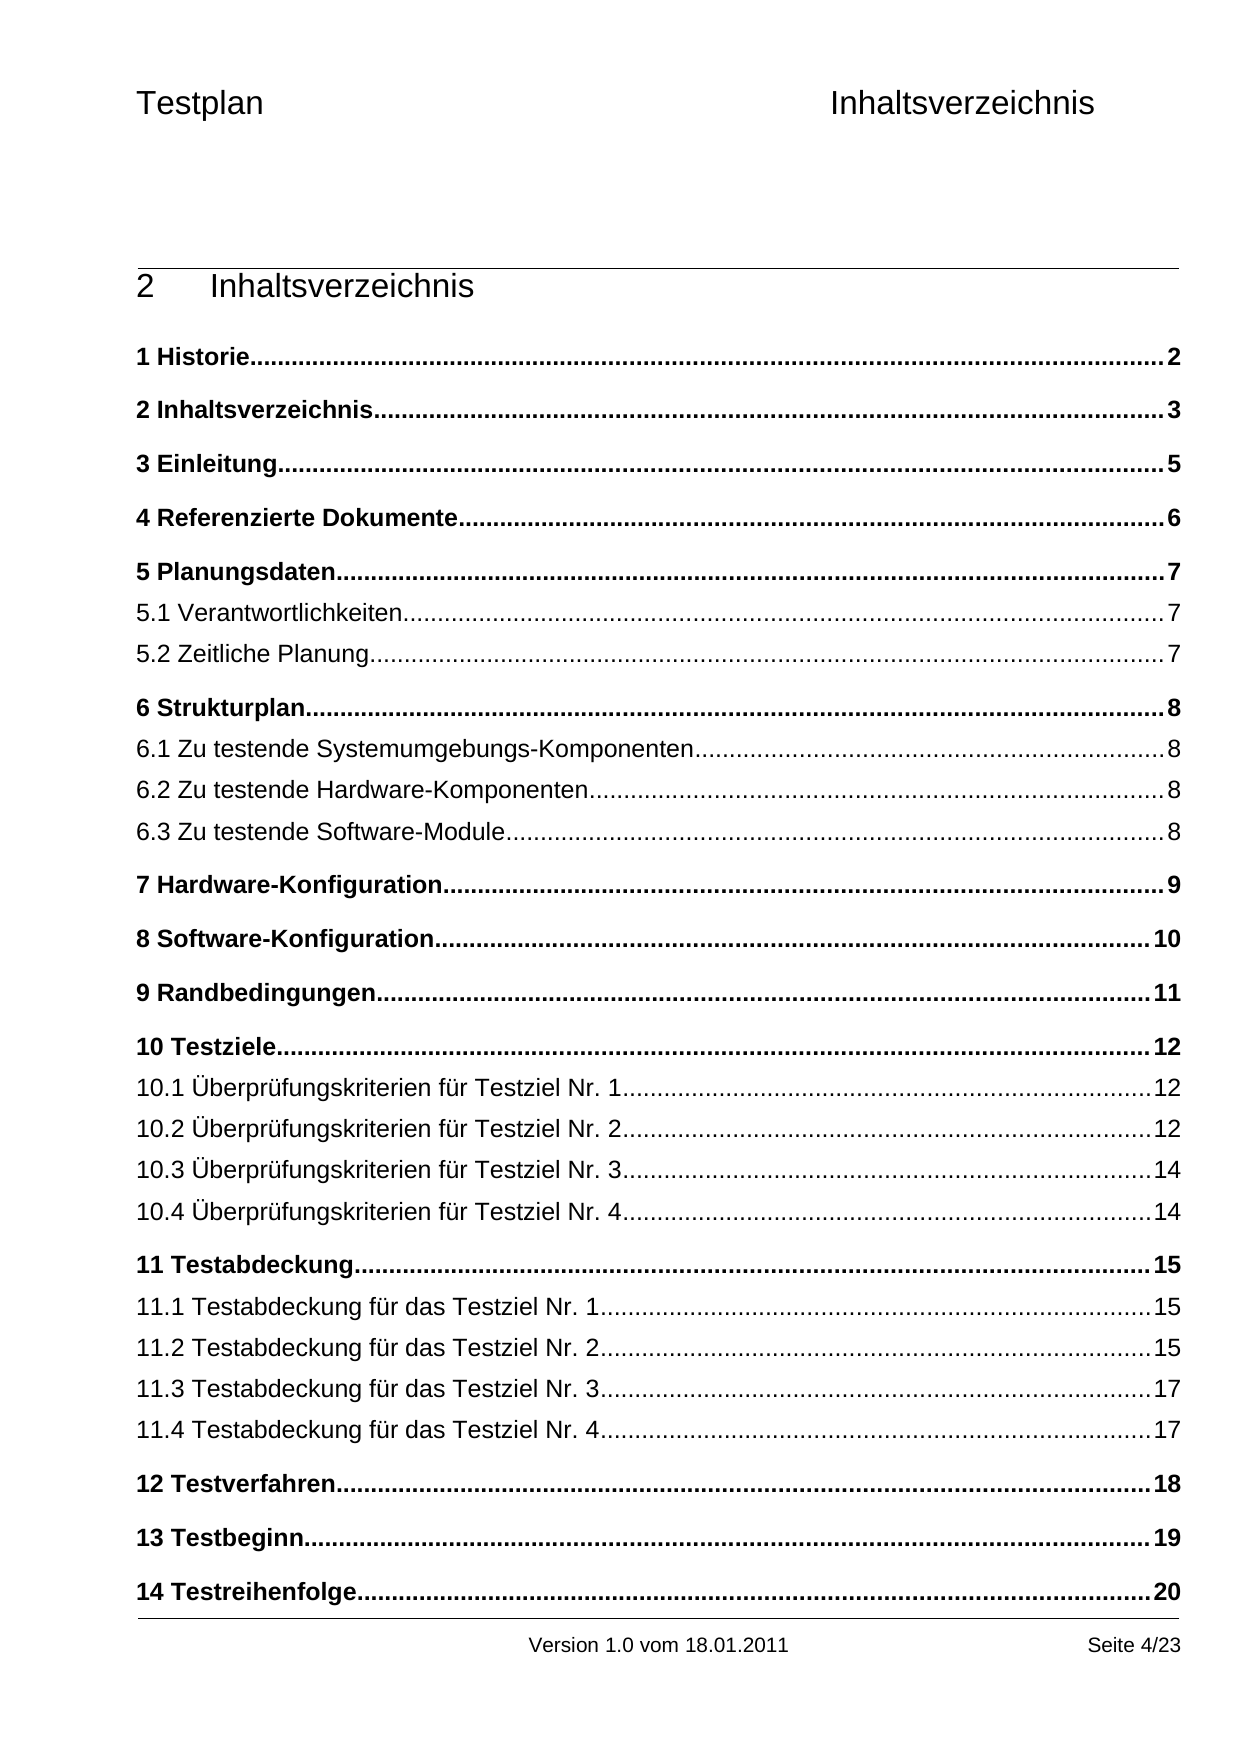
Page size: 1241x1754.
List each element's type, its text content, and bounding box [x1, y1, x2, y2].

text 5 Planungsdaten 7 [136, 557, 1181, 586]
text 3 Einleitung 5 [136, 449, 1181, 478]
text 5.2 Zeitliche Planung 7 [136, 639, 1181, 668]
text 2 Inhaltsverzeichnis 3 [136, 396, 1181, 424]
text 1 Historie 2 [136, 342, 1181, 371]
text 8 Software-Konfiguration 10 [136, 924, 1181, 953]
text 10.1 Überprüfungskriterien für Testziel Nr. 1 12 [136, 1073, 1181, 1102]
text 6.2 Zu testende Hardware-Komponenten 8 [136, 776, 1181, 804]
text 9 Randbedingungen 11 [136, 978, 1181, 1007]
text 10 Testziele 12 [136, 1032, 1181, 1061]
text 11 Testabdeckung 15 [136, 1251, 1181, 1279]
text 6 Strukturplan 8 [136, 693, 1181, 722]
text 10.3 Überprüfungskriterien für Testziel Nr. 3 14 [136, 1156, 1181, 1184]
text 6.1 Zu testende Systemumgebungs-Komponenten 8 [136, 734, 1181, 763]
text 4 Referenzierte Dokumente 6 [136, 503, 1181, 532]
text 13 Testbeginn 19 [136, 1523, 1181, 1552]
text 12 Testverfahren 18 [136, 1469, 1181, 1498]
text 7 Hardware-Konfiguration 9 [136, 871, 1181, 899]
text 10.4 Überprüfungskriterien für Testziel Nr. 4 14 [136, 1197, 1181, 1226]
text 6.3 Zu testende Software-Module 8 [136, 817, 1181, 846]
text 11.2 Testabdeckung für das Testziel Nr. 2 15 [136, 1333, 1181, 1362]
text 11.1 Testabdeckung für das Testziel Nr. 1 15 [136, 1292, 1181, 1321]
text 14 Testreihenfolge 20 [136, 1577, 1181, 1606]
subtitle Inhaltsverzeichnis [136, 289, 1181, 304]
text 11.4 Testabdeckung für das Testziel Nr. 4 17 [136, 1416, 1181, 1444]
text 11.3 Testabdeckung für das Testziel Nr. 3 17 [136, 1374, 1181, 1403]
text 5.1 Verantwortlichkeiten 7 [136, 598, 1181, 627]
text 10.2 Überprüfungskriterien für Testziel Nr. 2 12 [136, 1114, 1181, 1143]
